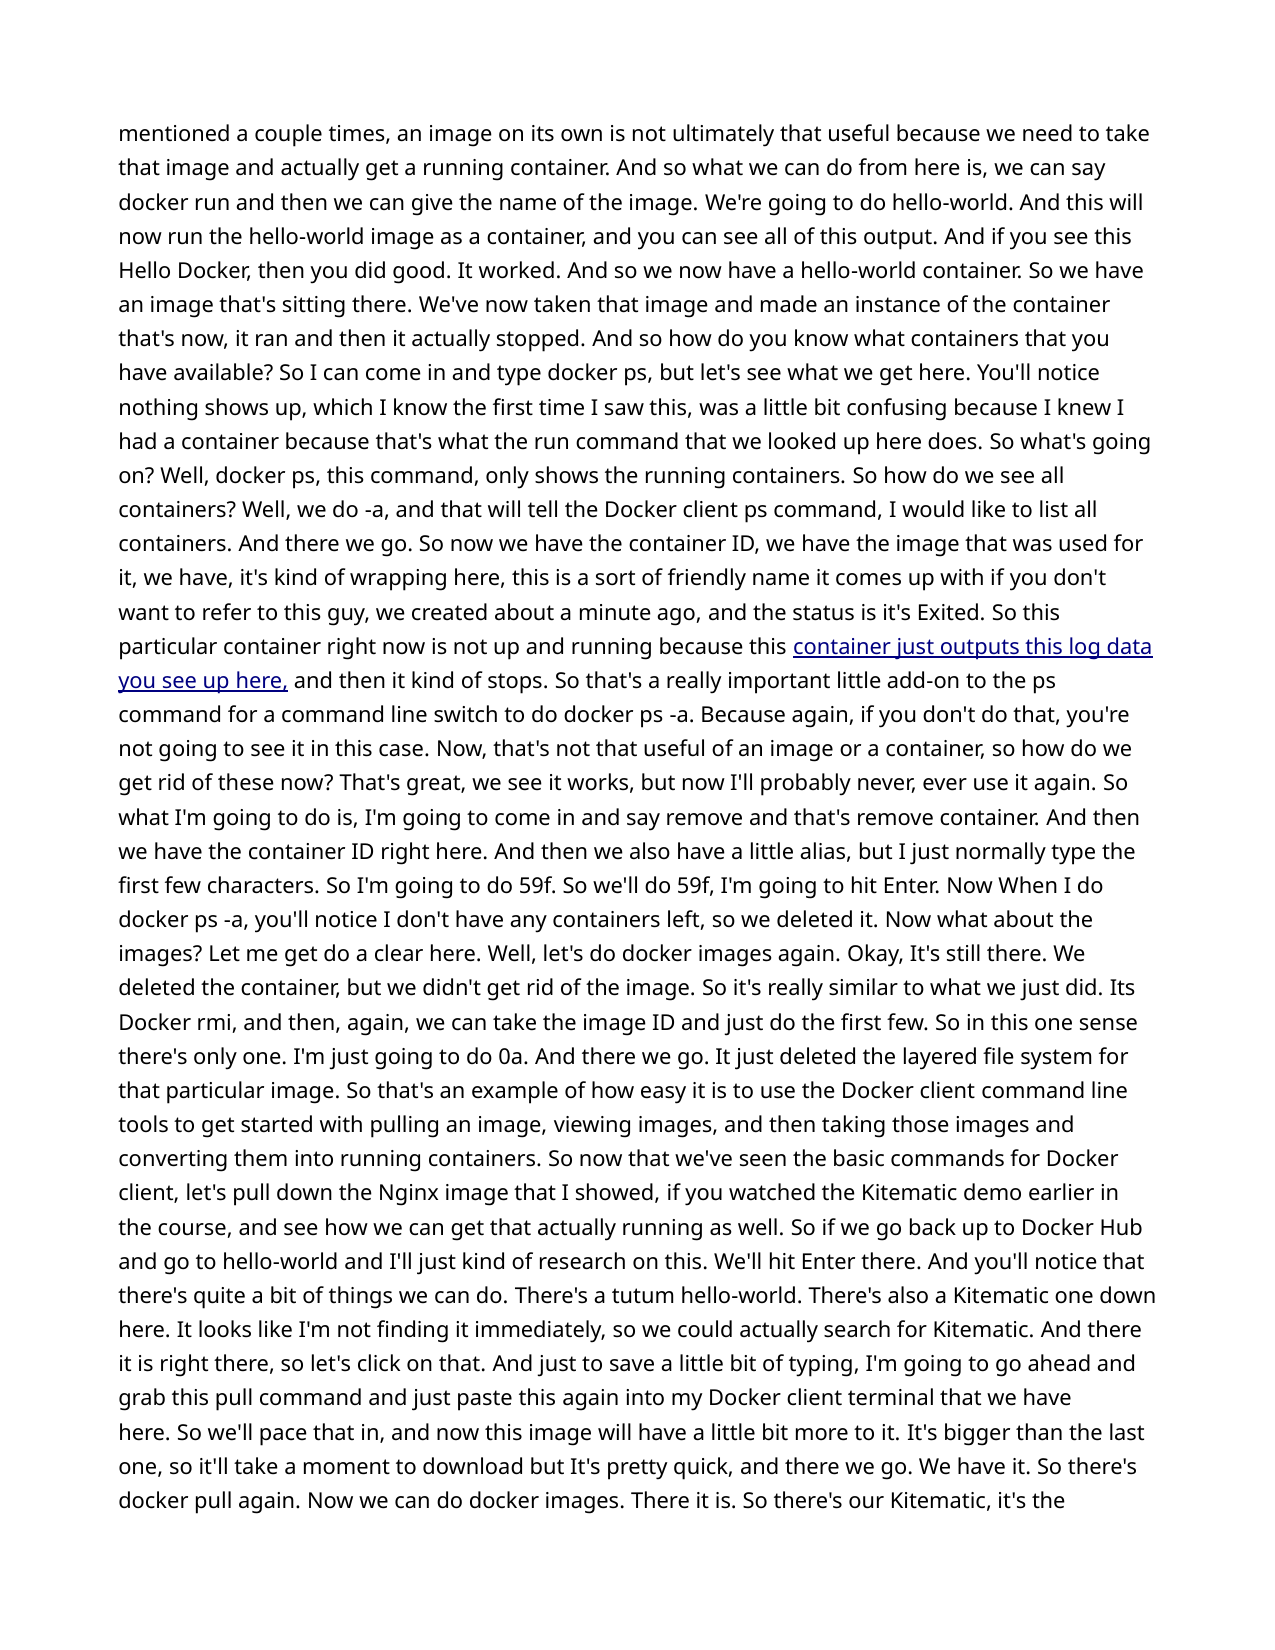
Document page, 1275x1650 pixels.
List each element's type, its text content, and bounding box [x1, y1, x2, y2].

text mentioned a couple times, an image on its own is not ultimately that useful because we need to take that image and actually get a running container. And so what we can do from here is, we can say docker run and then we can give the name of the image. We're going to do hello‑world. And this will now run the hello‑world image as a container, and you can see all of this output. And if you see this Hello Docker, then you did good. It worked. And so we now have a hello‑world container. So we have an image that's sitting there. We've now taken that image and made an instance of the container that's now, it ran and then it actually stopped. And so how do you know what containers that you have available? So I can come in and type docker ps, but let's see what we get here. You'll notice nothing shows up, which I know the first time I saw this, was a little bit confusing because I knew I had a container because that's what the run command that we looked up here does. So what's going on? Well, docker ps, this command, only shows the running containers. So how do we see all containers? Well, we do ‑a, and that will tell the Docker client ps command, I would like to list all containers. And there we go. So now we have the container ID, we have the image that was used for it, we have, it's kind of wrapping here, this is a sort of friendly name it comes up with if you don't want to refer to this guy, we created about a minute ago, and the status is it's Exited. So this particular container right now is not up and running because this container just outputs this log data you see up here, and then it kind of stops. So that's a really important little add‑on to the ps command for a command line switch to do docker ps ‑a. Because again, if you don't do that, you're not going to see it in this case. Now, that's not that useful of an image or a container, so how do we get rid of these now? That's great, we see it works, but now I'll probably never, ever use it again. So what I'm going to do is, I'm going to come in and say remove and that's remove container. And then we have the container ID right here. And then we also have a little alias, but I just normally type the first few characters. So I'm going to do 59f. So we'll do 59f, I'm going to hit Enter. Now When I do docker ps ‑a, you'll notice I don't have any containers left, so we deleted it. Now what about the images? Let me get do a clear here. Well, let's do docker images again. Okay, It's still there. We deleted the container, but we didn't get rid of the image. So it's really similar to what we just did. Its Docker rmi, and then, again, we can take the image ID and just do the first few. So in this one sense there's only one. I'm just going to do 0a. And there we go. It just deleted the layered file system for that particular image. So that's an example of how easy it is to use the Docker client command line tools to get started with pulling an image, viewing images, and then taking those images and converting them into running containers. So now that we've seen the basic commands for Docker client, let's pull down the Nginx image that I showed, if you watched the Kitematic demo earlier in the course, and see how we can get that actually running as well. So if we go back up to Docker Hub and go to hello‑world and I'll just kind of research on this. We'll hit Enter there. And you'll notice that there's quite a bit of things we can do. There's a tutum hello‑world. There's also a Kitematic one down here. It looks like I'm not finding it immediately, so we could actually search for Kitematic. And there it is right there, so let's click on that. And just to save a little bit of typing, I'm going to go ahead and grab this pull command and just paste this again into my Docker client terminal that we have here. So we'll pace that in, and now this image will have a little bit more to it. It's bigger than the last one, so it'll take a moment to download but It's pretty quick, and there we go. We have it. So there's docker pull again. Now we can do docker images. There it is. So there's our Kitematic, it's the [118, 118, 1157, 1514]
